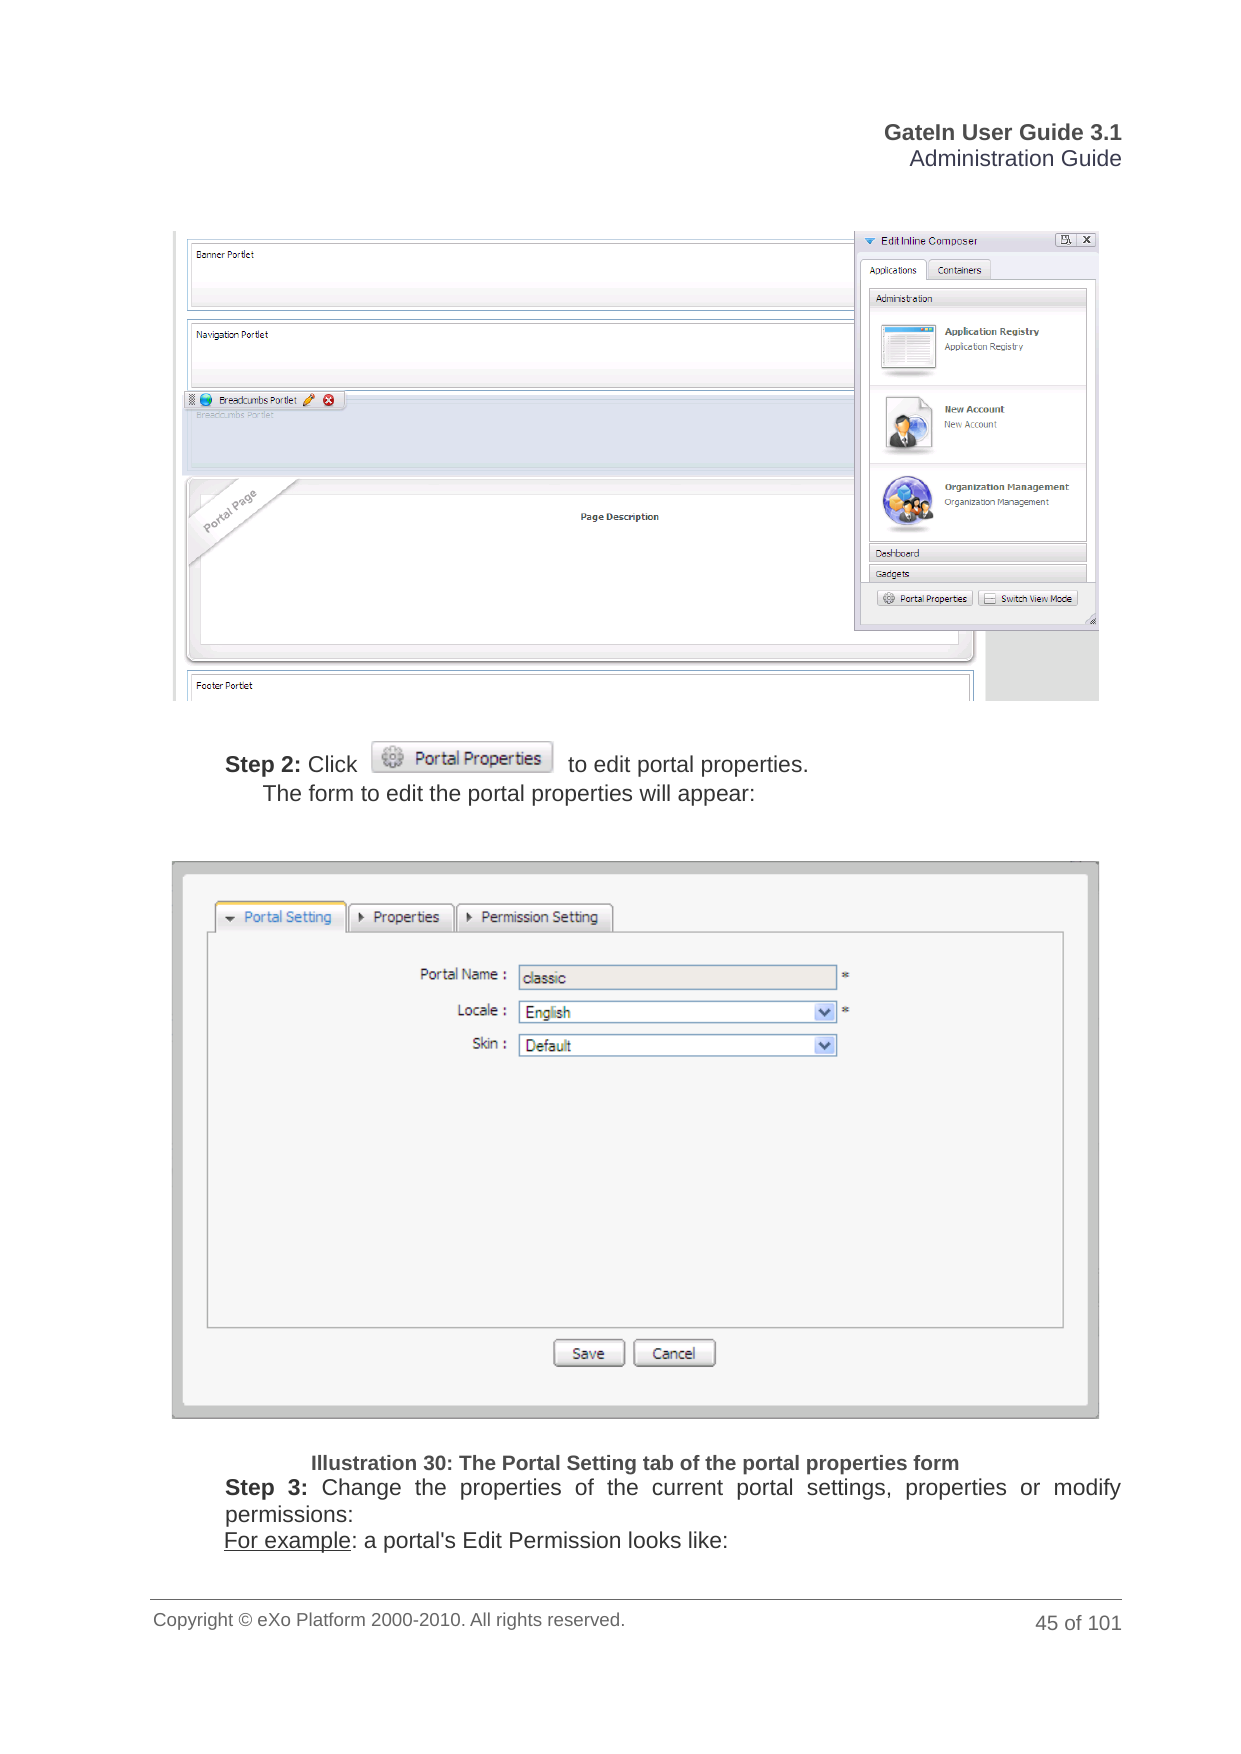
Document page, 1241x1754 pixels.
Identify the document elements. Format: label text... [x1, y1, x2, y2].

picture [172, 231, 1099, 701]
text For example: a portal's Edit Permission looks like: [150, 1527, 1122, 1553]
list Step 2: Click to edit portal properties. [187, 734, 1122, 780]
list Step 3: Change the properties of the current portal settings, properties or modify permissions: [159, 833, 1122, 1527]
picture [371, 741, 555, 773]
list The form to edit the portal properties will appear: [225, 780, 1122, 807]
picture [171, 861, 1100, 1419]
list Illustration 30: The Portal Setting tab of the portal properties form [159, 929, 1111, 1474]
